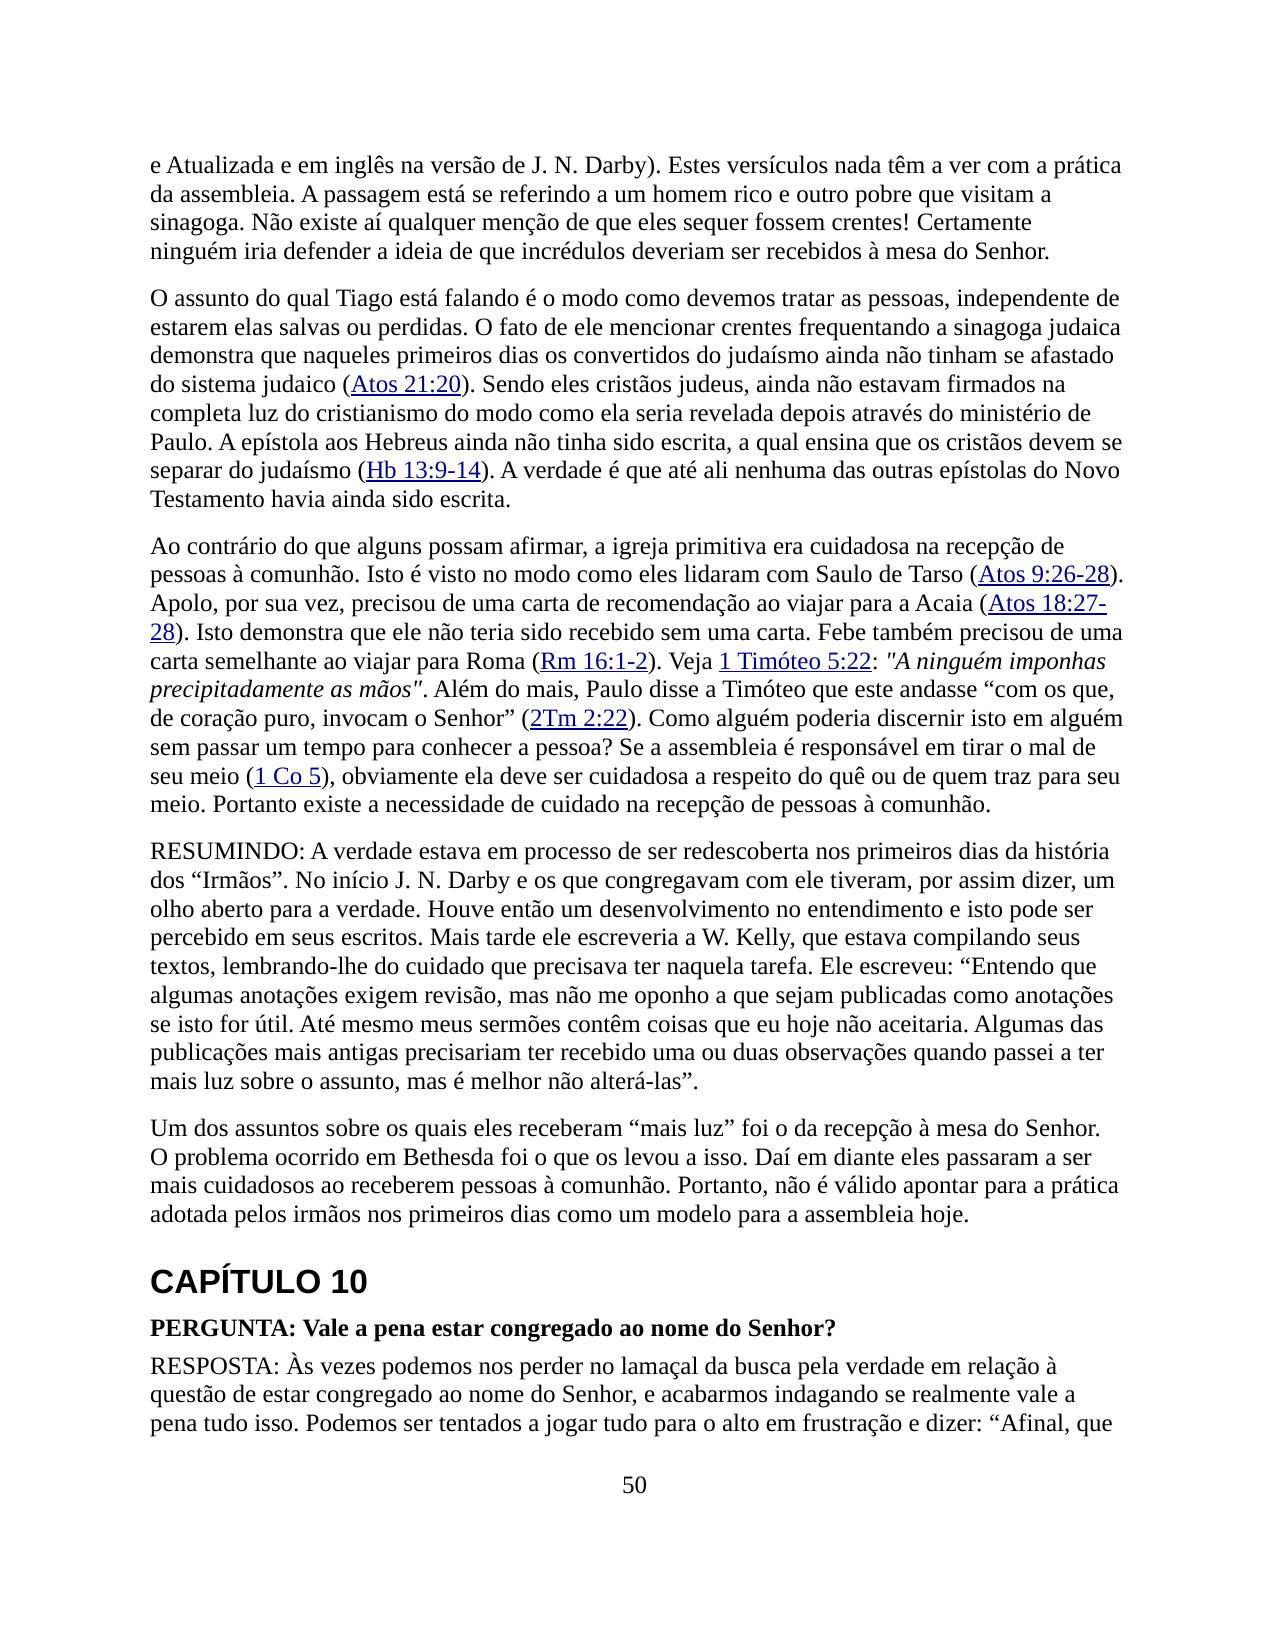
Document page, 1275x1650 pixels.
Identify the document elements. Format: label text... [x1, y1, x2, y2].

text RESUMINDO: A verdade estava em processo de ser redescoberta nos primeiros dias da história dos “Irmãos”. No início J. N. Darby e os que congregavam com ele tiveram, por assim dizer, um olho aberto para a verdade. Houve então um desenvolvimento no entendimento e isto pode ser percebido em seus escritos. Mais tarde ele escreveria a W. Kelly, que estava compilando seus textos, lembrando-lhe do cuidado que precisava ter naquela tarefa. Ele escreveu: “Entendo que algumas anotações exigem revisão, mas não me oponho a que sejam publicadas como anotações se isto for útil. Até mesmo meus sermões contêm coisas que eu hoje não aceitaria. Algumas das publicações mais antigas precisariam ter recebido uma ou duas observações quando passei a ter mais luz sobre o assunto, mas é melhor não alterá-las”. [150, 836, 1125, 1095]
text PERGUNTA: Vale a pena estar congregado ao nome do Senhor? [150, 1313, 1125, 1342]
text O assunto do qual Tiago está falando é o modo como devemos tratar as pessoas, independente de estarem elas salvas ou perdidas. O fato de ele mencionar crentes frequentando a sinagoga judaica demonstra que naqueles primeiros dias os convertidos do judaísmo ainda não tinham se afastado do sistema judaico (Atos 21:20). Sendo eles cristãos judeus, ainda não estavam firmados na completa luz do cristianismo do modo como ela seria revelada depois através do ministério de Paulo. A epístola aos Hebreus ainda não tinha sido escrita, a qual ensina que os cristãos devem se separar do judaísmo (Hb 13:9-14). A verdade é que até ali nenhuma das outras epístolas do Novo Testamento havia ainda sido escrita. [150, 283, 1125, 513]
text Ao contrário do que alguns possam afirmar, a igreja primitiva era cuidadosa na recepção de pessoas à comunhão. Isto é visto no modo como eles lidaram com Saulo de Tarso (Atos 9:26-28). Apolo, por sua vez, precisou de uma carta de recomendação ao viajar para a Acaia (Atos 18:27-28). Isto demonstra que ele não teria sido recebido sem uma carta. Febe também precisou de uma carta semelhante ao viajar para Roma (Rm 16:1-2). Veja 1 Timóteo 5:22: "A ninguém imponhas precipitadamente as mãos". Além do mais, Paulo disse a Timóteo que este andasse “com os que, de coração puro, invocam o Senhor” (2Tm 2:22). Como alguém poderia discernir isto em alguém sem passar um tempo para conhecer a pessoa? Se a assembleia é responsável em tirar o mal de seu meio (1 Co 5), obviamente ela deve ser cuidadosa a respeito do quê ou de quem traz para seu meio. Portanto existe a necessidade de cuidado na recepção de pessoas à comunhão. [150, 531, 1125, 818]
subtitle CAPÍTULO 10 [150, 1262, 1125, 1301]
text e Atualizada e em inglês na versão de J. N. Darby). Estes versículos nada têm a ver com a prática da assembleia. A passagem está se referindo a um homem rico e outro pobre que visitam a sinagoga. Não existe aí qualquer menção de que eles sequer fossem crentes! Certamente ninguém iria defender a ideia de que incrédulos deveriam ser recebidos à mesa do Senhor. [150, 150, 1125, 265]
text Um dos assuntos sobre os quais eles receberam “mais luz” foi o da recepção à mesa do Senhor. O problema ocorrido em Bethesda foi o que os levou a isso. Daí em diante eles passaram a ser mais cuidadosos ao receberem pessoas à comunhão. Portanto, não é válido apontar para a prática adotada pelos irmãos nos primeiros dias como um modelo para a assembleia hoje. [150, 1113, 1125, 1228]
text RESPOSTA: Às vezes podemos nos perder no lamaçal da busca pela verdade em relação à questão de estar congregado ao nome do Senhor, e acabarmos indagando se realmente vale a pena tudo isso. Podemos ser tentados a jogar tudo para o alto em frustração e dizer: “Afinal, que [150, 1351, 1125, 1437]
